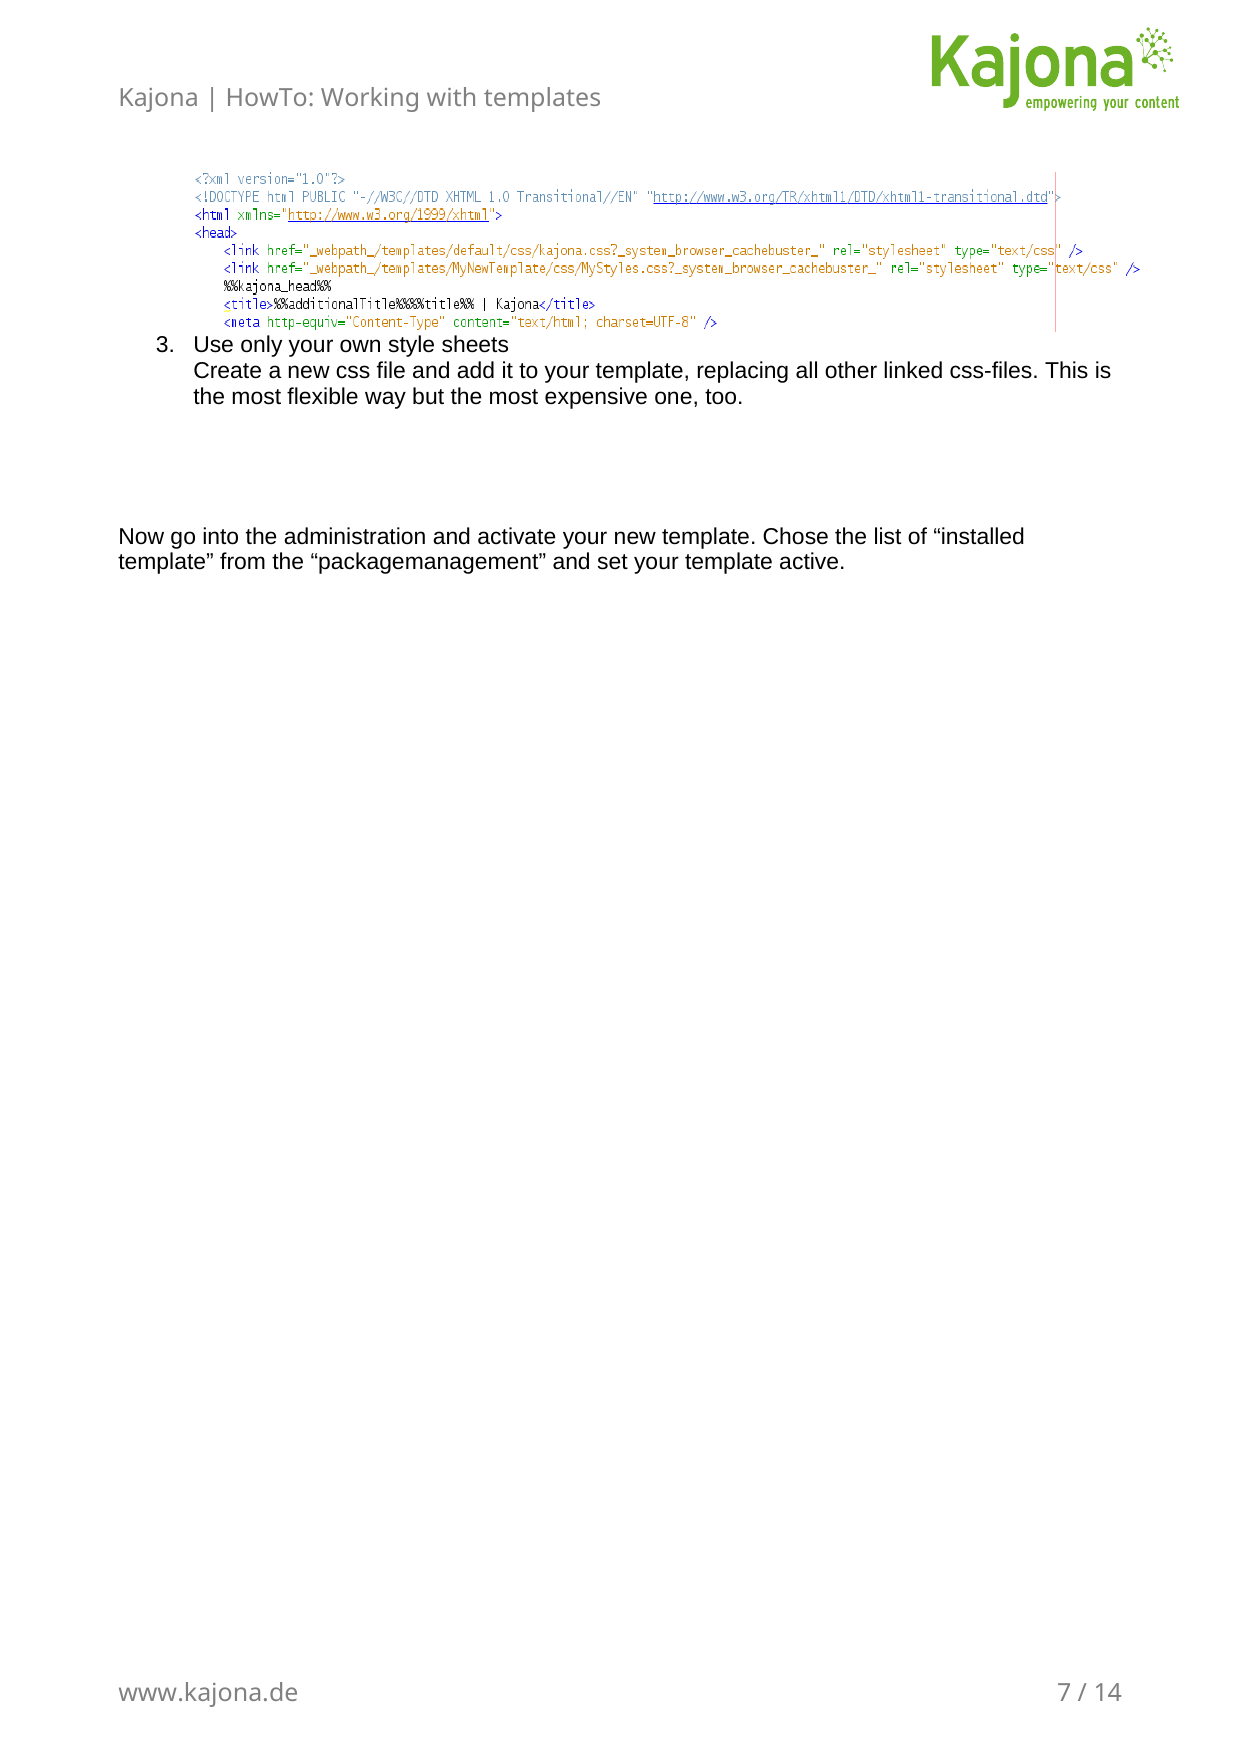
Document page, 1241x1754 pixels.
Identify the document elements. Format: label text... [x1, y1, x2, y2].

text Now go into the administration and activate your new template. Chose the list of “installed template” from the “packagemanagement” and set your template active. [118, 523, 1122, 574]
list Use only your own style sheets Create a new css file and add it to your template, replacing all other linked css-files. This is the most flexible way but the most expensive one, too. [156, 177, 1122, 434]
picture [191, 172, 1142, 332]
